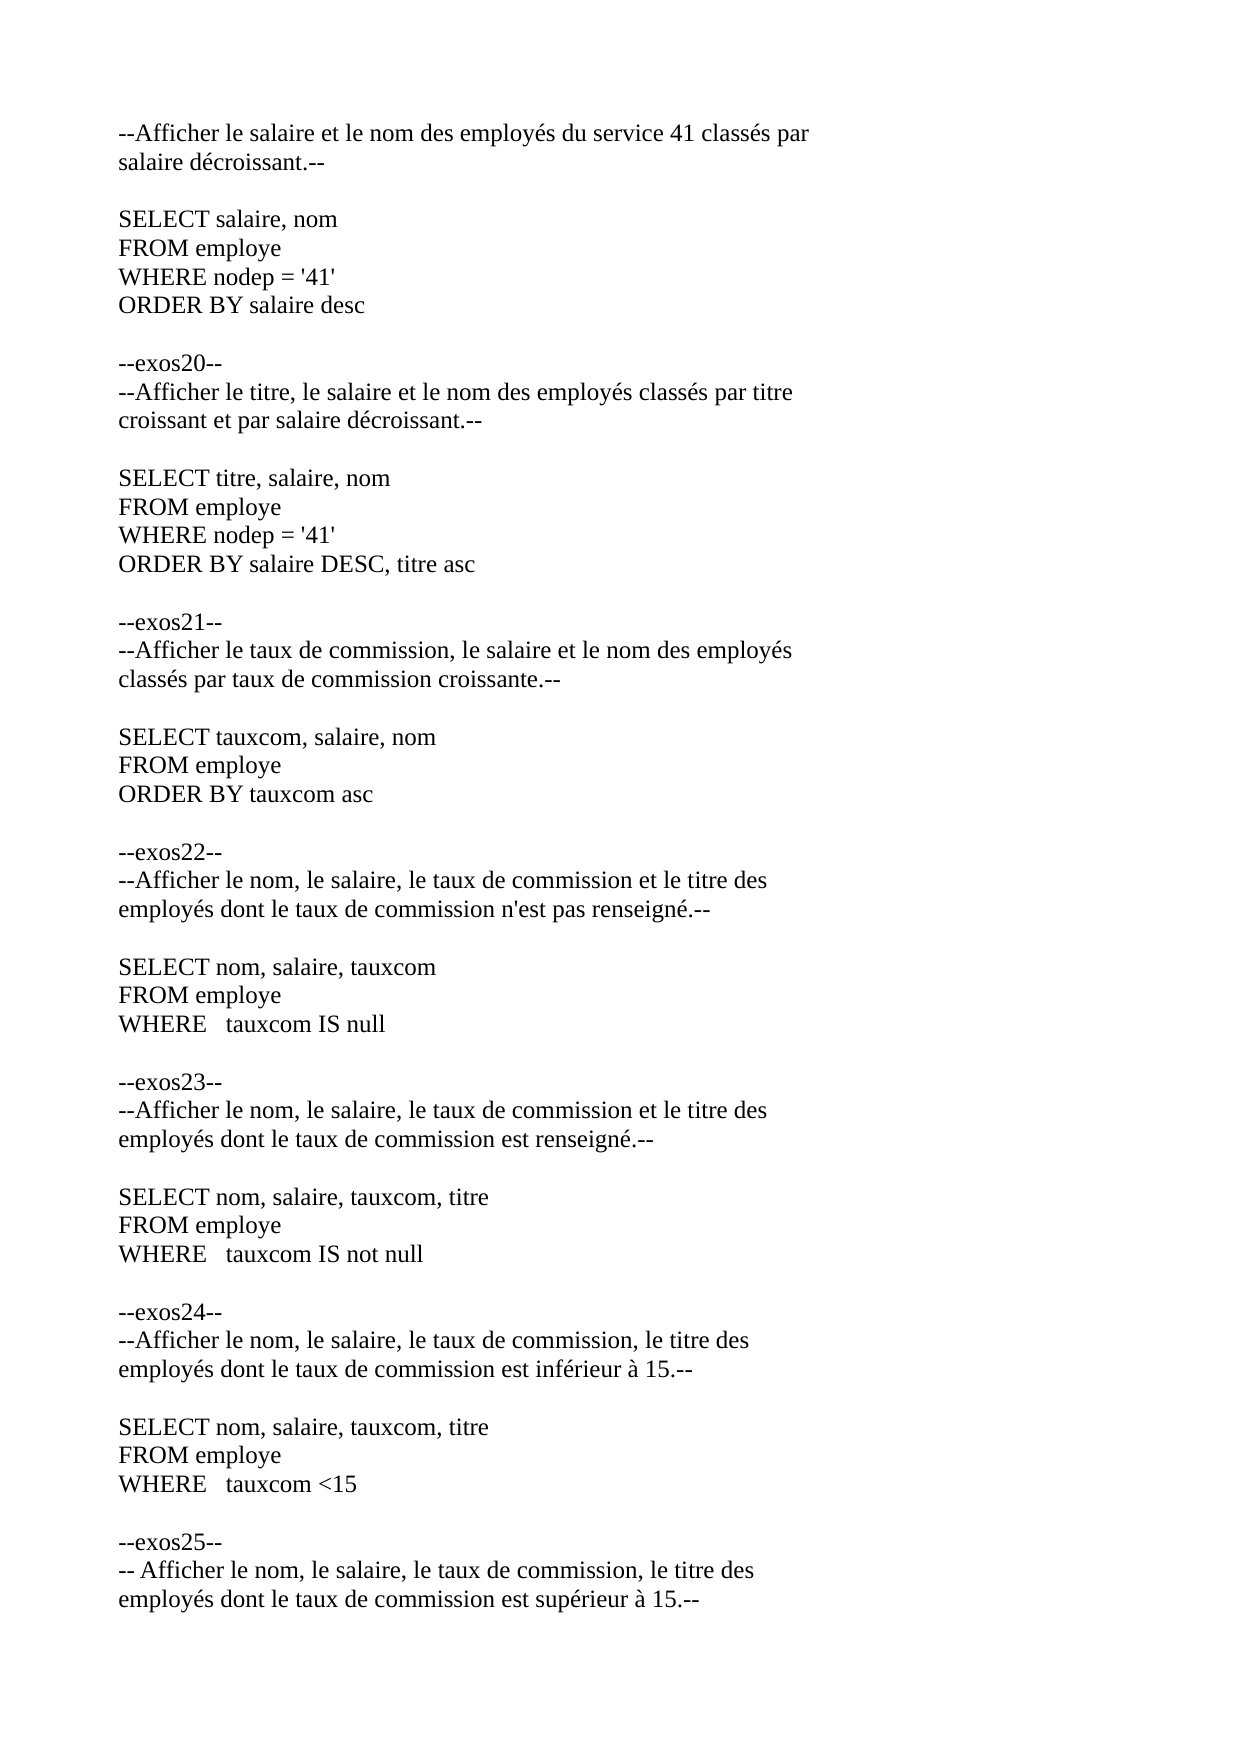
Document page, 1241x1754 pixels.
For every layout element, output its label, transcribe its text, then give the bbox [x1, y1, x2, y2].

text SELECT salaire, nom [118, 204, 1122, 233]
text FROM employe [118, 233, 1122, 262]
text SELECT nom, salaire, tauxcom [118, 952, 1122, 981]
text FROM employe [118, 1211, 1122, 1239]
text WHERE nodep = '41' [118, 262, 1122, 291]
text ORDER BY tauxcom asc [118, 779, 1122, 808]
text FROM employe [118, 751, 1122, 779]
text --exos22-- [118, 837, 1122, 866]
text employés dont le taux de commission est supérieur à 15.-- [118, 1584, 1122, 1613]
text salaire décroissant.-- [118, 147, 1122, 176]
text ORDER BY salaire desc [118, 291, 1122, 319]
text WHERE tauxcom IS not null [118, 1239, 1122, 1268]
text --Afficher le salaire et le nom des employés du service 41 classés par [118, 118, 1122, 147]
text WHERE nodep = '41' [118, 521, 1122, 549]
text --Afficher le titre, le salaire et le nom des employés classés par titre [118, 377, 1122, 406]
text WHERE tauxcom <15 [118, 1469, 1122, 1498]
text SELECT nom, salaire, tauxcom, titre [118, 1182, 1122, 1211]
text SELECT nom, salaire, tauxcom, titre [118, 1412, 1122, 1441]
text FROM employe [118, 1441, 1122, 1469]
text FROM employe [118, 492, 1122, 521]
text classés par taux de commission croissante.-- [118, 664, 1122, 693]
text employés dont le taux de commission est renseigné.-- [118, 1124, 1122, 1153]
text ORDER BY salaire DESC, titre asc [118, 549, 1122, 578]
text --Afficher le nom, le salaire, le taux de commission et le titre des [118, 866, 1122, 894]
text WHERE tauxcom IS null [118, 1009, 1122, 1038]
text --exos25-- [118, 1527, 1122, 1556]
text employés dont le taux de commission est inférieur à 15.-- [118, 1354, 1122, 1383]
text --exos21-- [118, 607, 1122, 636]
text --Afficher le taux de commission, le salaire et le nom des employés [118, 636, 1122, 664]
text SELECT titre, salaire, nom [118, 463, 1122, 492]
text -- Afficher le nom, le salaire, le taux de commission, le titre des [118, 1556, 1122, 1584]
text --exos20-- [118, 348, 1122, 377]
text --exos24-- [118, 1297, 1122, 1326]
text SELECT tauxcom, salaire, nom [118, 722, 1122, 751]
text croissant et par salaire décroissant.-- [118, 406, 1122, 434]
text employés dont le taux de commission n'est pas renseigné.-- [118, 894, 1122, 923]
text FROM employe [118, 981, 1122, 1009]
text --exos23-- [118, 1067, 1122, 1096]
text --Afficher le nom, le salaire, le taux de commission, le titre des [118, 1326, 1122, 1354]
text --Afficher le nom, le salaire, le taux de commission et le titre des [118, 1096, 1122, 1124]
